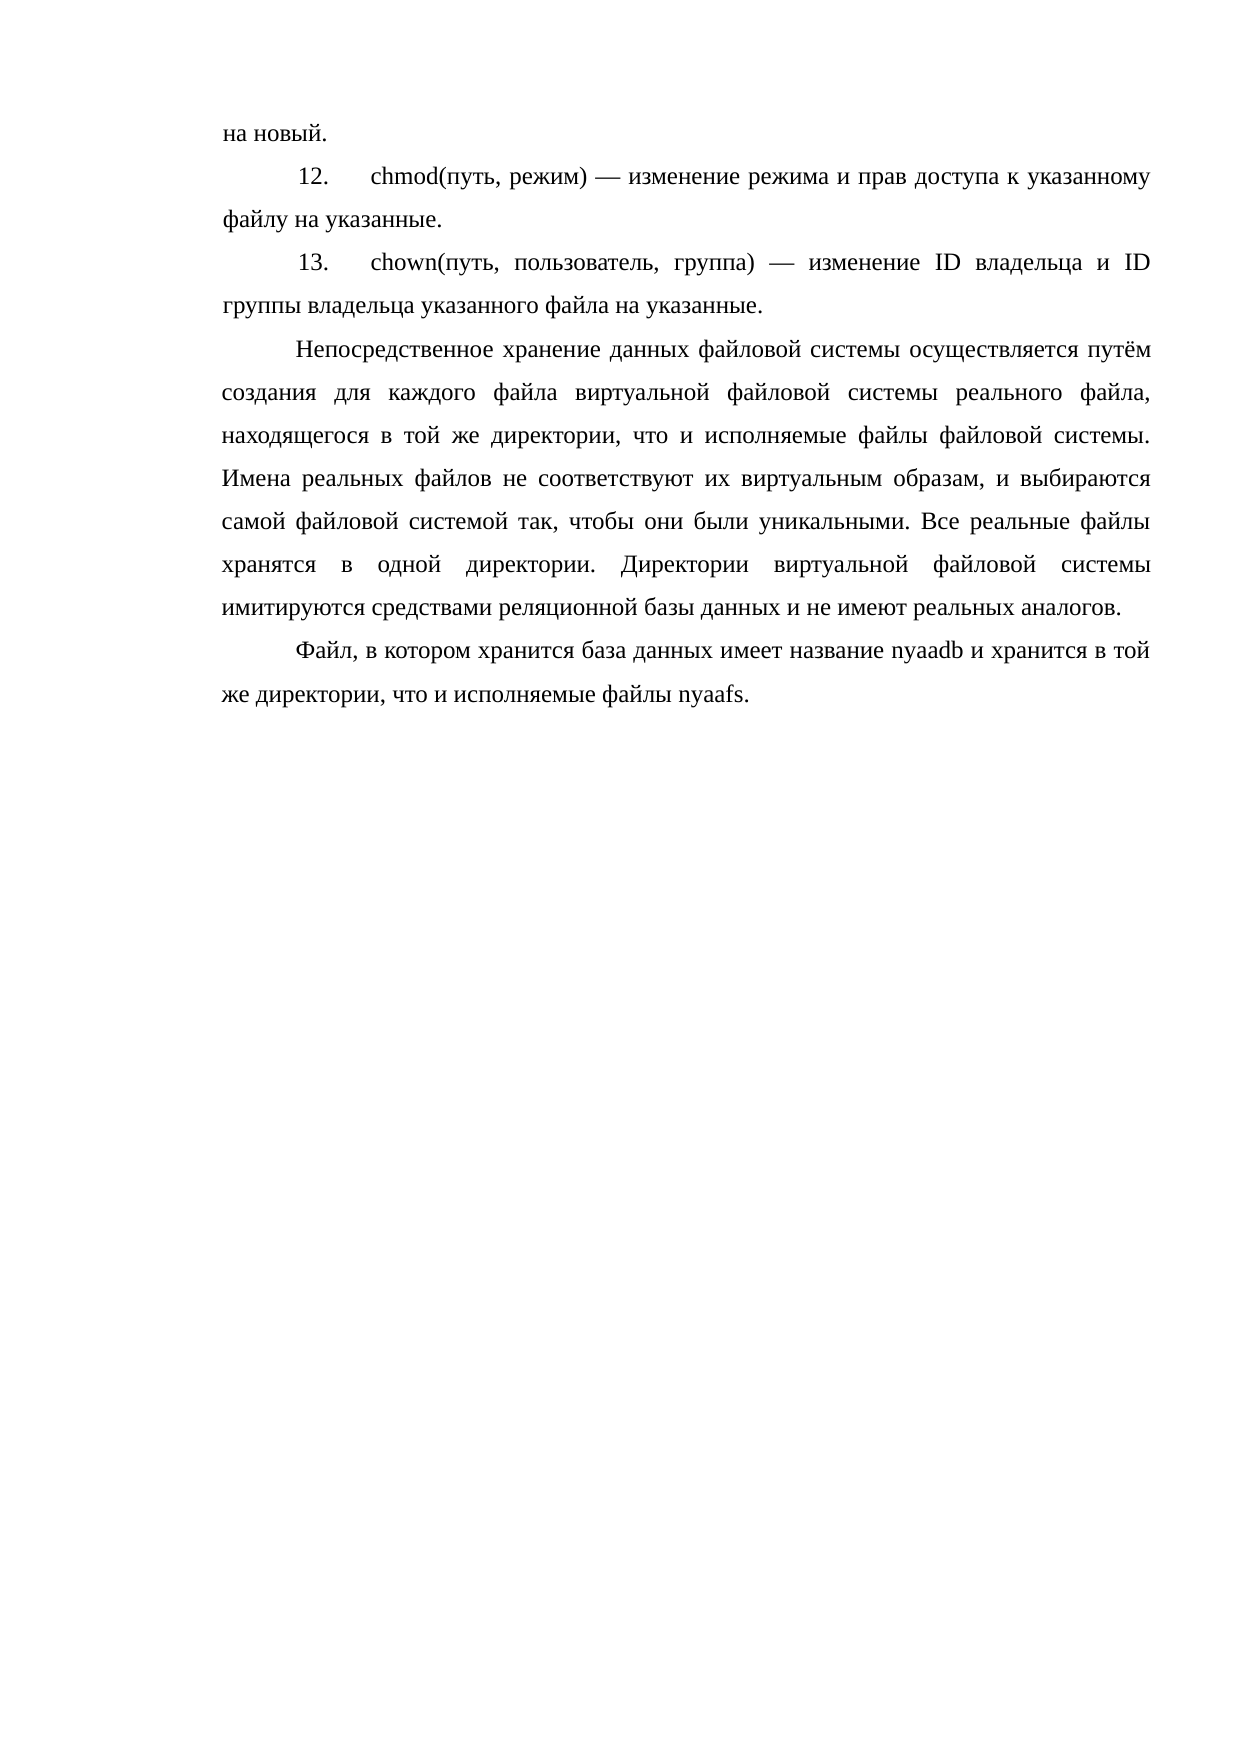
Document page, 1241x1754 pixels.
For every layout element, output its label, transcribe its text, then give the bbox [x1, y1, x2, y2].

list на новый. [223, 118, 1152, 147]
text Непосредственное хранение данных файловой системы осуществляется путём создания для каждого файла виртуальной файловой системы реального файла, находящегося в той же директории, что и исполняемые файлы файловой системы. Имена реальных файлов не соответствуют их виртуальным образам, и выбираются самой файловой системой так, чтобы они были уникальными. Все реальные файлы хранятся в одной директории. Директории виртуальной файловой системы имитируются средствами реляционной базы данных и не имеют реальных аналогов. [221, 334, 1152, 621]
list chmod(путь, режим) — изменение режима и прав доступа к указанному файлу на указанные. [223, 161, 1152, 233]
text Файл, в котором хранится база данных имеет название nyaadb и хранится в той же директории, что и исполняемые файлы nyaafs. [221, 636, 1152, 707]
list chown(путь, пользователь, группа) — изменение ID владельца и ID группы владельца указанного файла на указанные. [223, 247, 1152, 319]
